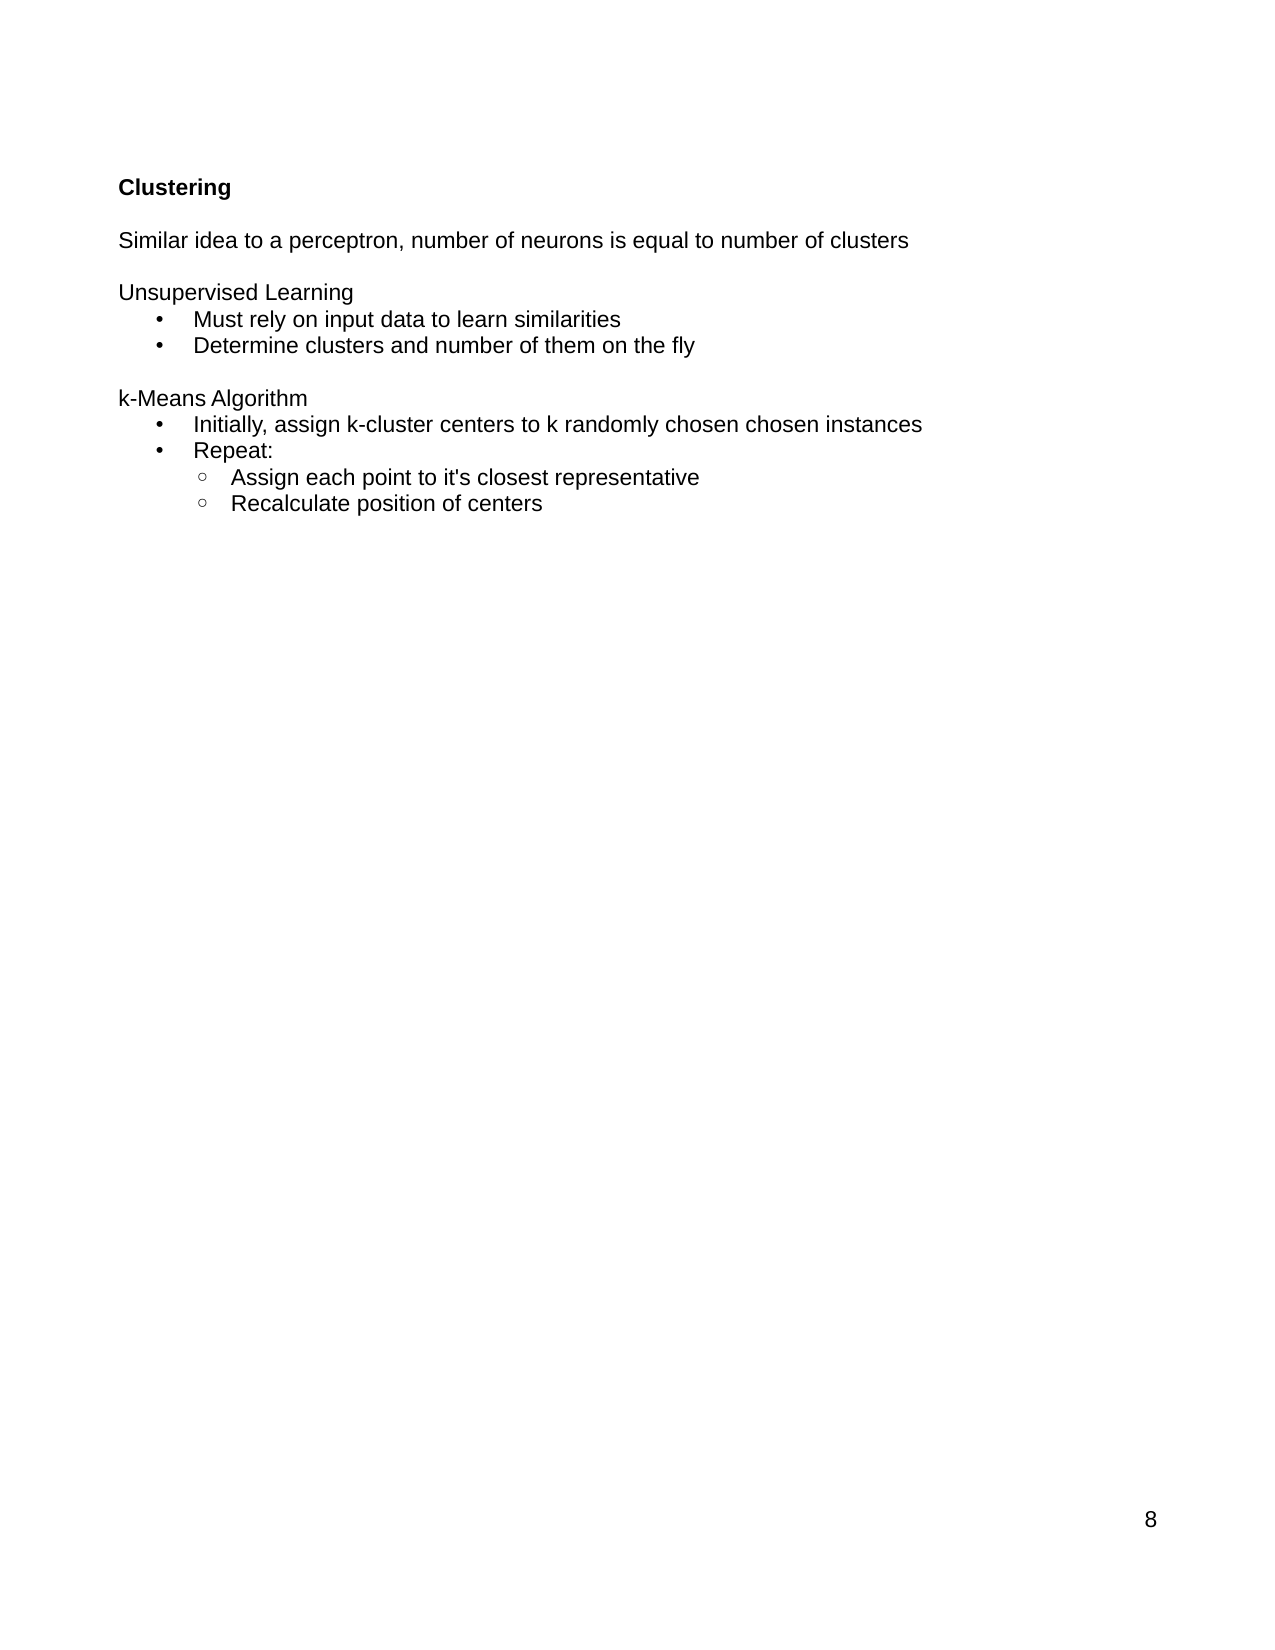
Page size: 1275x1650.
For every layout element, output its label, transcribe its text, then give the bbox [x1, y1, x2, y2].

text Clustering [118, 174, 1157, 200]
list Assign each point to it's closest representative [193, 464, 1157, 490]
text k-Means Algorithm [118, 385, 1157, 411]
list Repeat: [156, 437, 1157, 464]
text Unsupervised Learning [118, 279, 1157, 306]
list Determine clusters and number of them on the fly [156, 332, 1157, 358]
text Similar idea to a perceptron, number of neurons is equal to number of clusters [118, 227, 1157, 253]
list Initially, assign k-cluster centers to k randomly chosen chosen instances [156, 411, 1157, 437]
list Must rely on input data to learn similarities [156, 306, 1157, 332]
list Recalculate position of centers [193, 490, 1157, 517]
